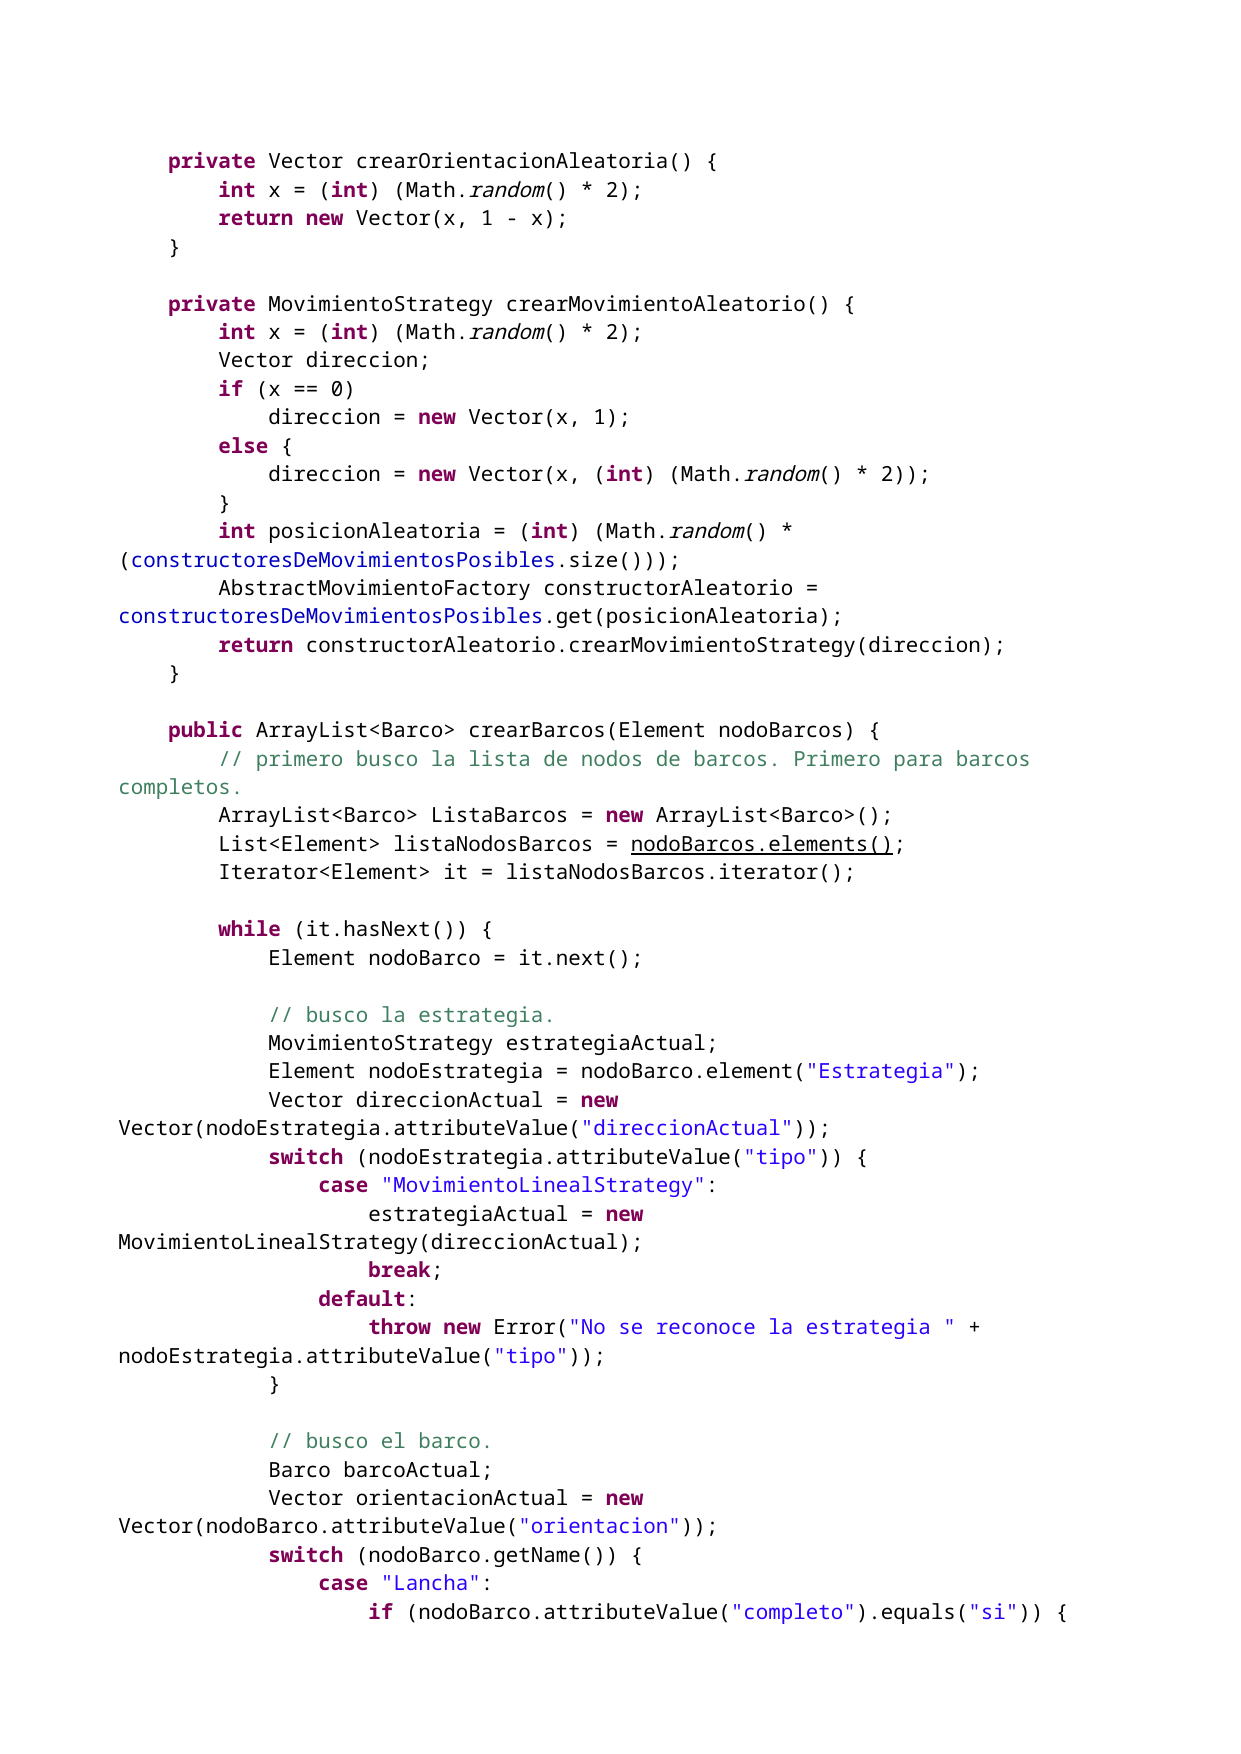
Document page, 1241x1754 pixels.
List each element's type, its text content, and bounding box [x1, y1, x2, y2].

text else { [118, 431, 1122, 459]
text Vector orientacionActual = new Vector(nodoBarco.attributeValue("orientacion")); [118, 1483, 1122, 1540]
text direccion = new Vector(x, 1); [118, 402, 1122, 431]
text return constructorAleatorio.crearMovimientoStrategy(direccion); [118, 630, 1122, 658]
text } [118, 1369, 1122, 1398]
text public ArrayList<Barco> crearBarcos(Element nodoBarcos) { [118, 715, 1122, 744]
text switch (nodoEstrategia.attributeValue("tipo")) { [118, 1142, 1122, 1170]
text // busco el barco. [118, 1426, 1122, 1455]
text Element nodoEstrategia = nodoBarco.element("Estrategia"); [118, 1057, 1122, 1085]
text int posicionAleatoria = (int) (Math.random() * (constructoresDeMovimientosPosibles.size())); [118, 516, 1122, 573]
text direccion = new Vector(x, (int) (Math.random() * 2)); [118, 459, 1122, 488]
text Barco barcoActual; [118, 1455, 1122, 1483]
text break; [118, 1256, 1122, 1284]
text Vector direccion; [118, 346, 1122, 374]
text default: [118, 1284, 1122, 1312]
text // primero busco la lista de nodos de barcos. Primero para barcos completos. [118, 744, 1122, 801]
text private Vector crearOrientacionAleatoria() { [118, 147, 1122, 175]
text switch (nodoBarco.getName()) { [118, 1540, 1122, 1568]
text int x = (int) (Math.random() * 2); [118, 175, 1122, 203]
text MovimientoStrategy estrategiaActual; [118, 1028, 1122, 1057]
text Iterator<Element> it = listaNodosBarcos.iterator(); [118, 857, 1122, 886]
text if (nodoBarco.attributeValue("completo").equals("si")) { [118, 1597, 1122, 1625]
text throw new Error("No se reconoce la estrategia " + nodoEstrategia.attributeValue("tipo")); [118, 1312, 1122, 1369]
text Element nodoBarco = it.next(); [118, 943, 1122, 971]
text int x = (int) (Math.random() * 2); [118, 317, 1122, 346]
text } [118, 232, 1122, 260]
text AbstractMovimientoFactory constructorAleatorio = constructoresDeMovimientosPosibles.get(posicionAleatoria); [118, 573, 1122, 630]
text Vector direccionActual = new Vector(nodoEstrategia.attributeValue("direccionActual")); [118, 1085, 1122, 1142]
text estrategiaActual = new MovimientoLinealStrategy(direccionActual); [118, 1199, 1122, 1256]
text // busco la estrategia. [118, 1000, 1122, 1028]
text } [118, 658, 1122, 687]
text ArrayList<Barco> ListaBarcos = new ArrayList<Barco>(); [118, 801, 1122, 829]
text private MovimientoStrategy crearMovimientoAleatorio() { [118, 289, 1122, 317]
text } [118, 488, 1122, 516]
text return new Vector(x, 1 - x); [118, 203, 1122, 232]
text case "Lancha": [118, 1568, 1122, 1597]
text if (x == 0) [118, 374, 1122, 402]
text List<Element> listaNodosBarcos = nodoBarcos.elements(); [118, 829, 1122, 857]
text case "MovimientoLinealStrategy": [118, 1170, 1122, 1199]
text while (it.hasNext()) { [118, 914, 1122, 943]
